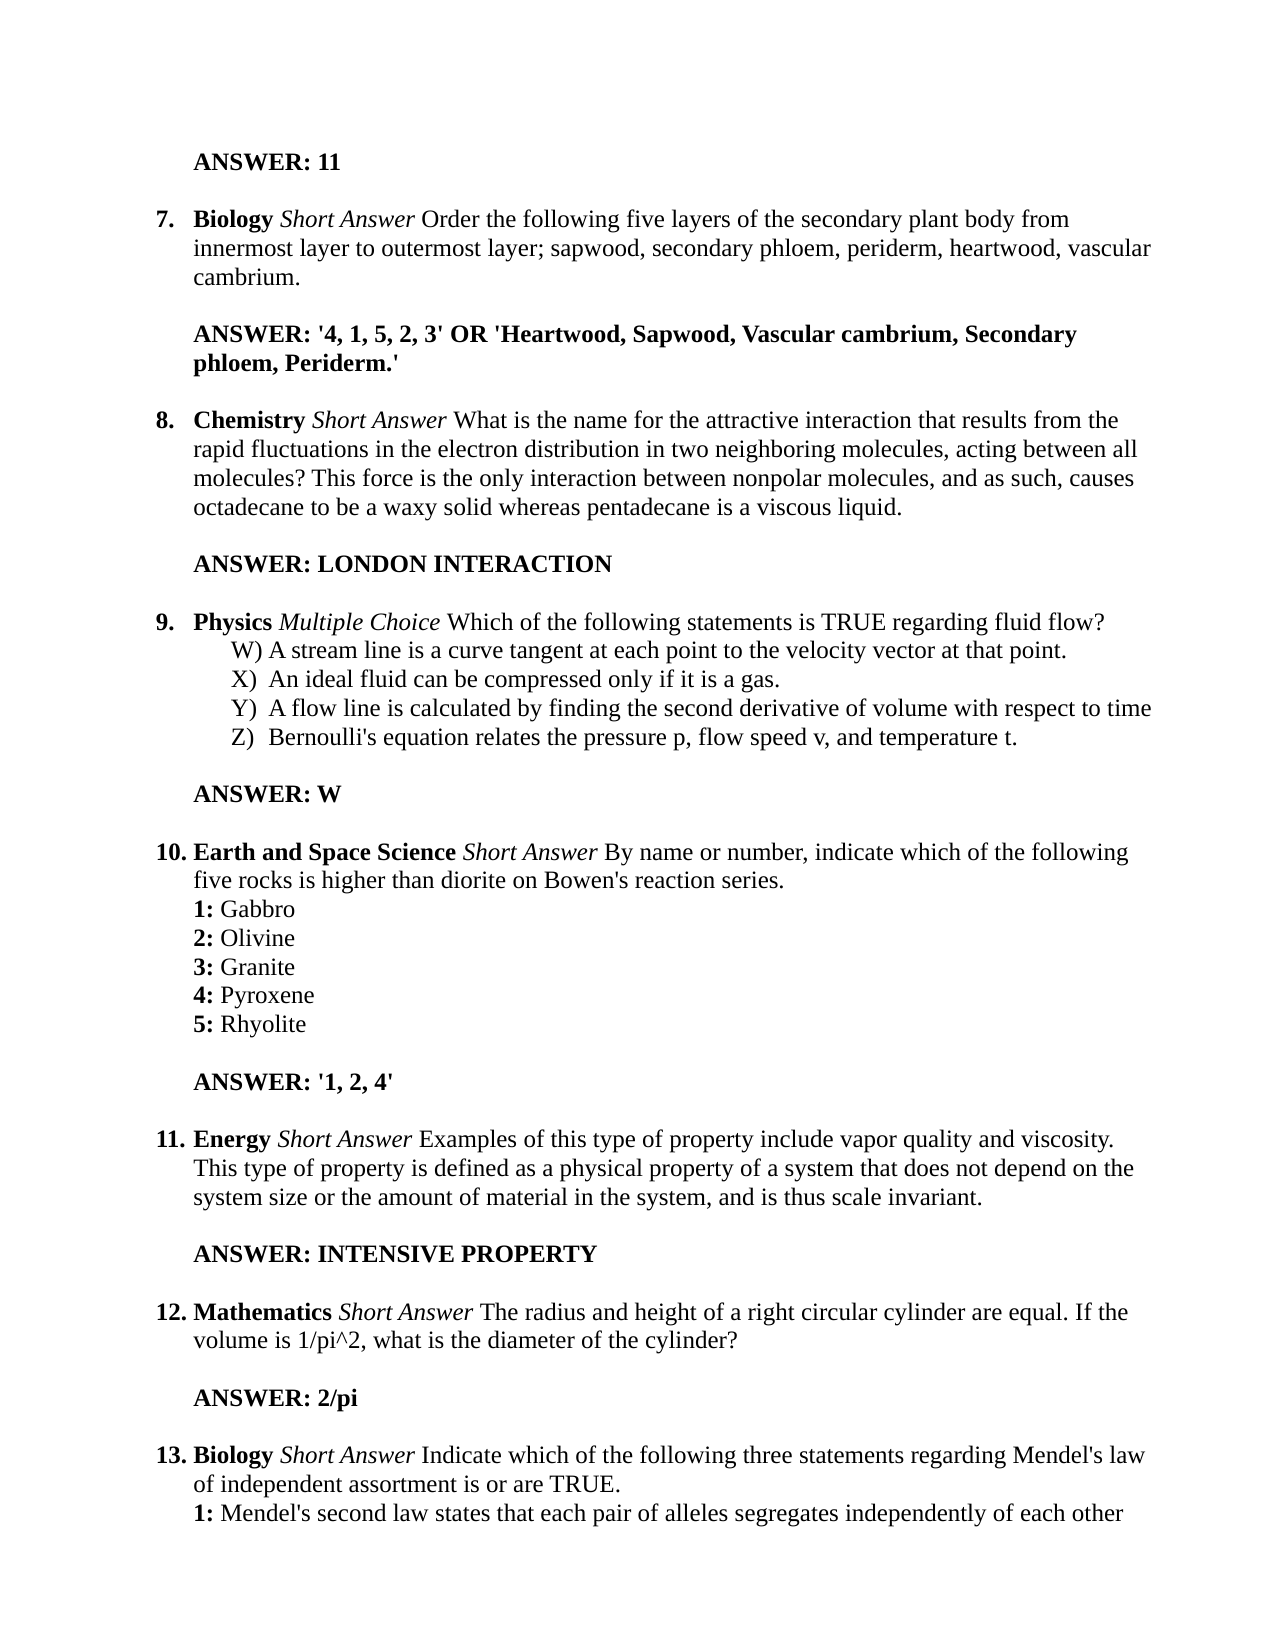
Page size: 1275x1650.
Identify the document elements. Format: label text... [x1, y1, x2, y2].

list A stream line is a curve tangent at each point to the velocity vector at that point. [231, 636, 1157, 664]
list 5: Rhyolite ANSWER: '1, 2, 4' [156, 1009, 1157, 1124]
list Bernoulli's equation relates the pressure p, flow speed v, and temperature t. [231, 722, 1157, 751]
list 1: Gabbro [156, 894, 1157, 923]
list Biology Short Answer Indicate which of the following three statements regarding Mendel's law of independent assortment is or are TRUE. 1: Mendel's second law states that each pair of alleles segregates independently of each other [156, 1441, 1157, 1527]
list ANSWER: 2/pi [156, 1383, 1157, 1441]
list Energy Short Answer Examples of this type of property include vapor quality and viscosity. This type of property is defined as a physical property of a system that does not depend on the system size or the amount of material in the system, and is thus scale invariant. [156, 1124, 1157, 1211]
list Chemistry Short Answer What is the name for the attractive interaction that results from the rapid fluctuations in the electron distribution in two neighboring molecules, acting between all molecules? This force is the only interaction between nonpolar molecules, and as such, causes octadecane to be a waxy solid whereas pentadecane is a viscous liquid. [156, 406, 1157, 521]
list Biology Short Answer Order the following five layers of the secondary plant body from innermost layer to outermost layer; sapwood, secondary phloem, periderm, heartwood, vascular cambrium. ANSWER: '4, 1, 5, 2, 3' OR 'Heartwood, Sapwood, Vascular cambrium, Secondary phloem, Periderm.' [156, 204, 1157, 406]
list 4: Pyroxene [156, 981, 1157, 1009]
list Physics Multiple Choice Which of the following statements is TRUE regarding fluid flow? [156, 607, 1157, 636]
list An ideal fluid can be compressed only if it is a gas. [231, 664, 1157, 693]
list 2: Olivine [156, 923, 1157, 952]
list Mathematics Short Answer The radius and height of a right circular cylinder are equal. If the volume is 1/pi^2, what is the diameter of the cylinder? [156, 1297, 1157, 1354]
list Earth and Space Science Short Answer By name or number, indicate which of the following five rocks is higher than diorite on Bowen's reaction series. [156, 837, 1157, 894]
list 3: Granite [156, 952, 1157, 981]
list ANSWER: INTENSIVE PROPERTY [156, 1239, 1157, 1297]
list A flow line is calculated by finding the second derivative of volume with respect to time [231, 693, 1157, 722]
list ANSWER: 11 [156, 118, 1157, 204]
list ANSWER: LONDON INTERACTION [156, 521, 1157, 607]
list ANSWER: W [156, 751, 1157, 837]
